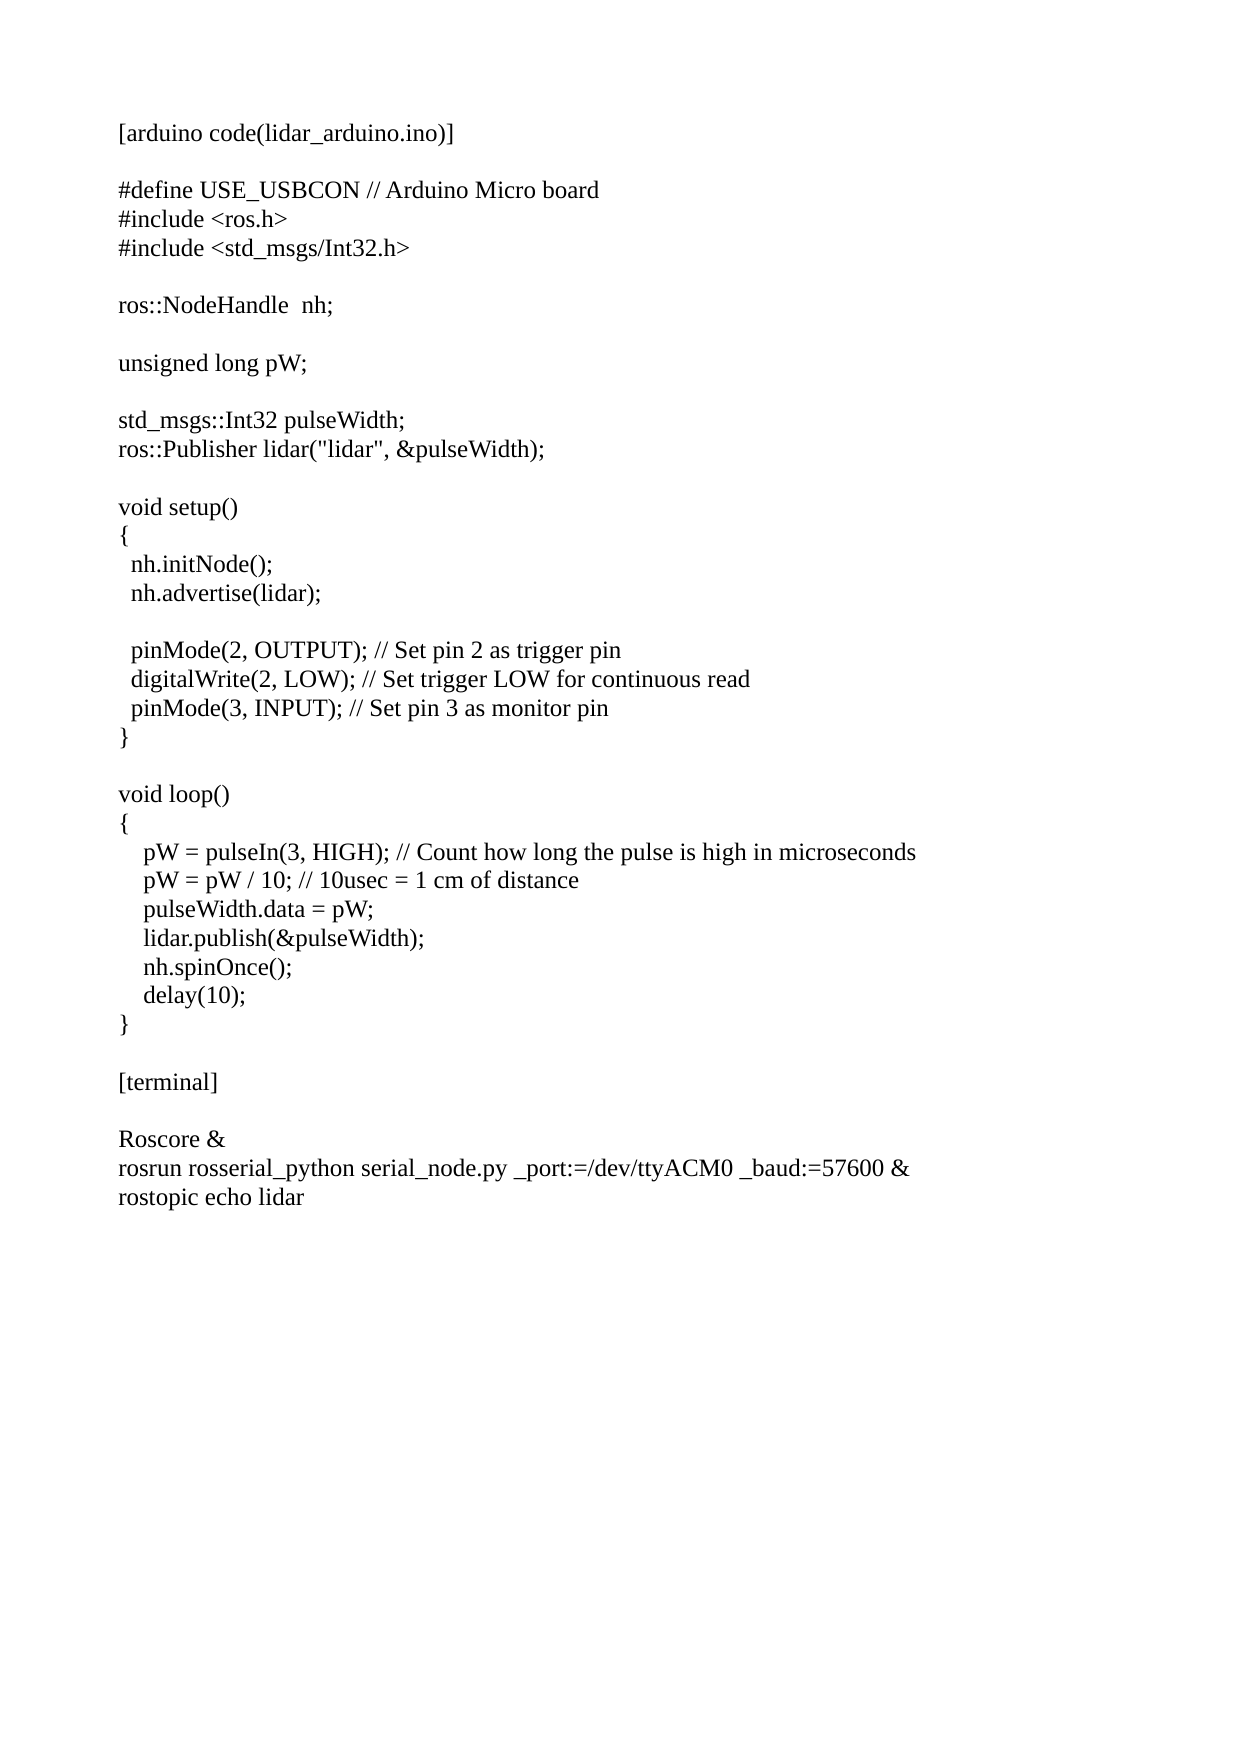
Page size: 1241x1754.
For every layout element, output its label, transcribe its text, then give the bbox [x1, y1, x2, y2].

text void setup() [118, 492, 1122, 521]
text [arduino code(lidar_arduino.ino)] [118, 118, 1122, 147]
text delay(10); [118, 981, 1122, 1009]
text } [118, 1009, 1122, 1038]
text #include <std_msgs/Int32.h> [118, 233, 1122, 262]
text digitalWrite(2, LOW); // Set trigger LOW for continuous read [118, 664, 1122, 693]
text pW = pW / 10; // 10usec = 1 cm of distance [118, 866, 1122, 894]
text pinMode(2, OUTPUT); // Set pin 2 as trigger pin [118, 636, 1122, 664]
text Roscore & [118, 1124, 1122, 1153]
text pinMode(3, INPUT); // Set pin 3 as monitor pin [118, 693, 1122, 722]
text #define USE_USBCON // Arduino Micro board [118, 176, 1122, 204]
text rosrun rosserial_python serial_node.py _port:=/dev/ttyACM0 _baud:=57600 & [118, 1153, 1122, 1182]
text ros::Publisher lidar("lidar", &pulseWidth); [118, 434, 1122, 463]
text lidar.publish(&pulseWidth); [118, 923, 1122, 952]
text #include <ros.h> [118, 204, 1122, 233]
text nh.spinOnce(); [118, 952, 1122, 981]
text std_msgs::Int32 pulseWidth; [118, 406, 1122, 434]
text pulseWidth.data = pW; [118, 894, 1122, 923]
text { [118, 808, 1122, 837]
text { [118, 521, 1122, 549]
text void loop() [118, 779, 1122, 808]
text nh.advertise(lidar); [118, 578, 1122, 607]
text [terminal] [118, 1067, 1122, 1096]
text rostopic echo lidar [118, 1182, 1122, 1211]
text } [118, 722, 1122, 751]
text unsigned long pW; [118, 348, 1122, 377]
text pW = pulseIn(3, HIGH); // Count how long the pulse is high in microseconds [118, 837, 1122, 866]
text ros::NodeHandle nh; [118, 291, 1122, 319]
text nh.initNode(); [118, 549, 1122, 578]
